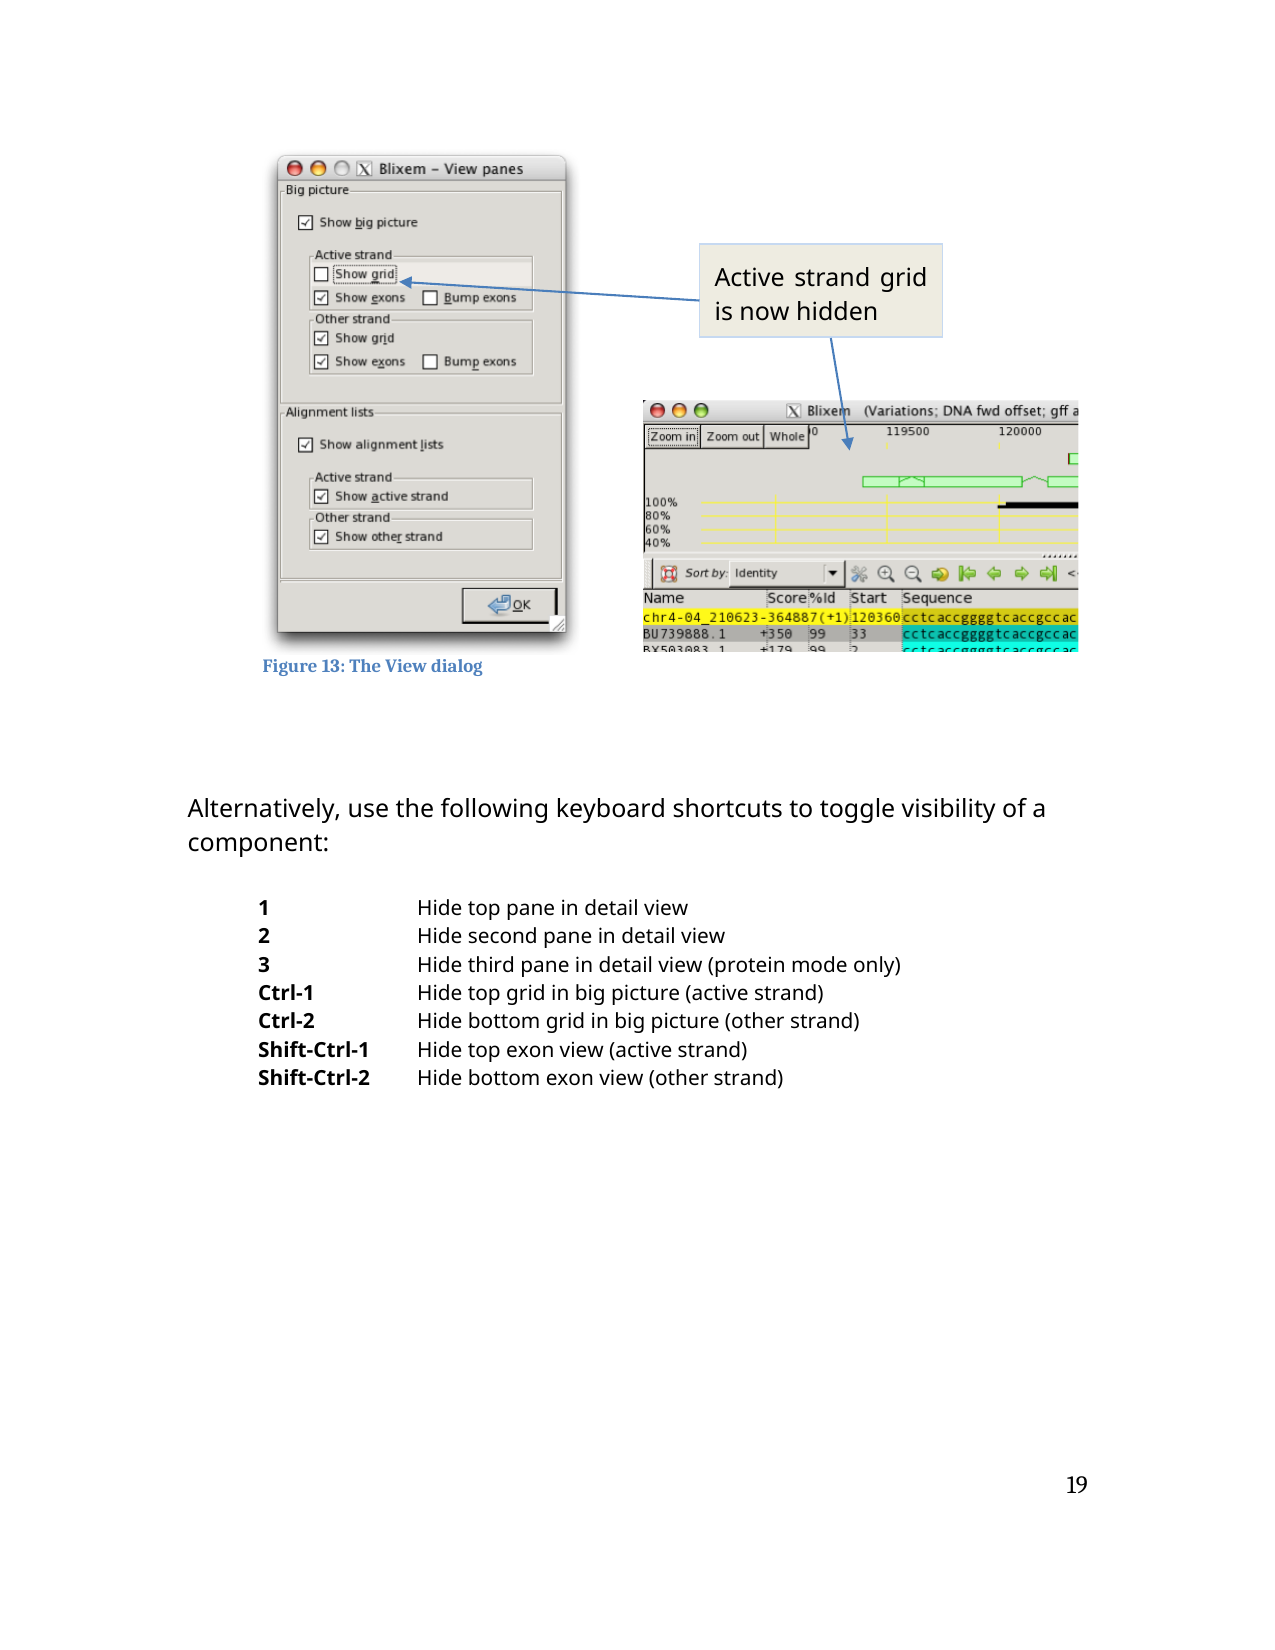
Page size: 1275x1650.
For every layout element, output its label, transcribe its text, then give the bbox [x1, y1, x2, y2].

table_cell Hide bottom exon view (other strand) [406, 1064, 1129, 1092]
table_header Hide top pane in detail view [406, 893, 1129, 921]
picture [642, 400, 1079, 652]
table_cell Shift-Ctrl-2 [247, 1064, 406, 1092]
table_cell Hide bottom grid in big picture (other strand) [406, 1007, 1129, 1035]
table_cell 3 [247, 950, 406, 978]
table_cell Hide second pane in detail view [406, 921, 1129, 950]
table_header 1 [247, 893, 406, 921]
table_cell Ctrl-2 [247, 1007, 406, 1035]
text Figure 13: The View dialog [582, 172, 1078, 400]
text Figure 13: The View dialog [262, 295, 1078, 677]
table_cell Hide third pane in detail view (protein mode only) [406, 950, 1129, 978]
picture [262, 149, 582, 655]
table_cell Hide top exon view (active strand) [406, 1035, 1129, 1063]
table_cell Hide top grid in big picture (active strand) [406, 978, 1129, 1007]
text Alternatively, use the following keyboard shortcuts to toggle visibility of a component: [187, 791, 1087, 859]
table_cell Shift-Ctrl-1 [247, 1035, 406, 1063]
table_cell 2 [247, 921, 406, 950]
table_cell Ctrl-1 [247, 978, 406, 1007]
